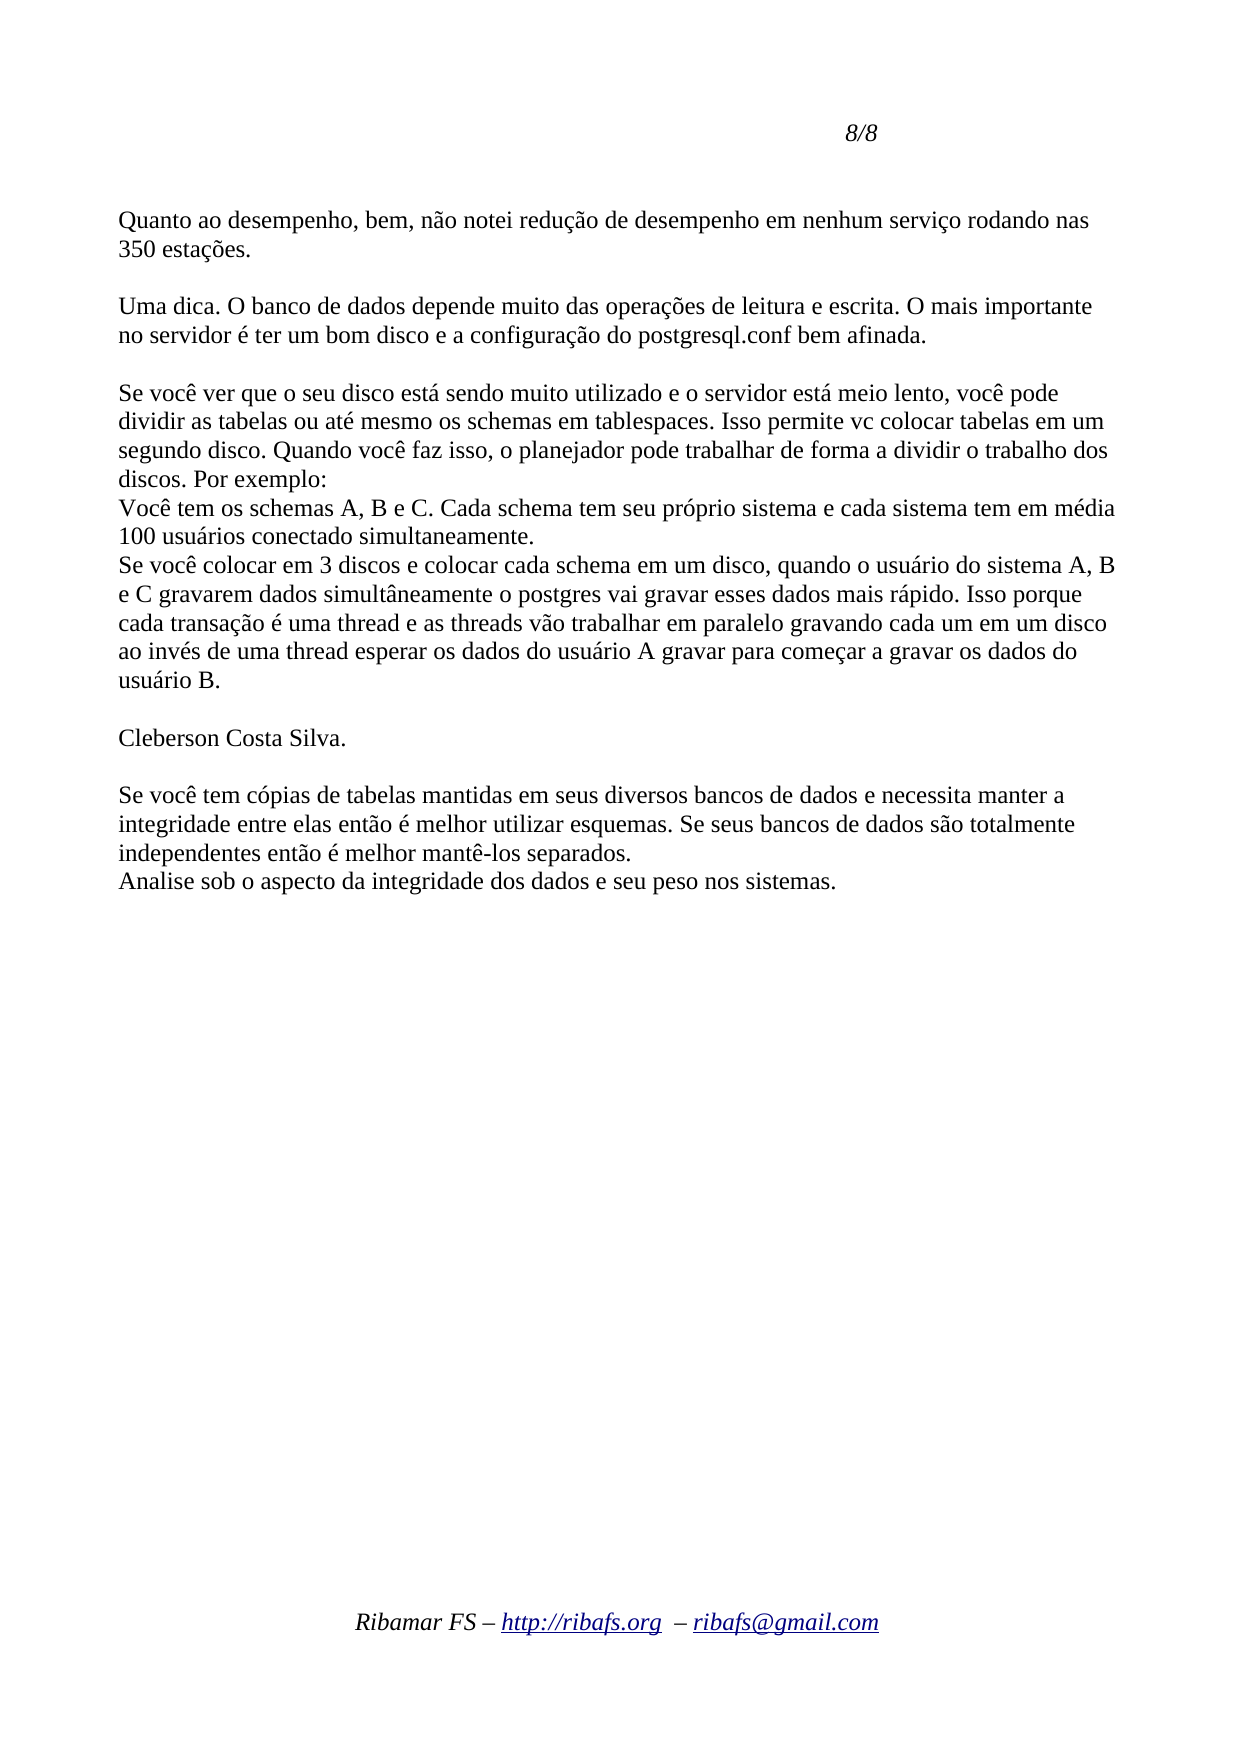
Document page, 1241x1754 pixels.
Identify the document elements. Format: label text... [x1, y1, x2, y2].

text Se você tem cópias de tabelas mantidas em seus diversos bancos de dados e necessita manter a integridade entre elas então é melhor utilizar esquemas. Se seus bancos de dados são totalmente independentes então é melhor mantê-los separados. [118, 780, 1122, 866]
text Se você ver que o seu disco está sendo muito utilizado e o servidor está meio lento, você pode dividir as tabelas ou até mesmo os schemas em tablespaces. Isso permite vc colocar tabelas em um segundo disco. Quando você faz isso, o planejador pode trabalhar de forma a dividir o trabalho dos discos. Por exemplo: [118, 378, 1122, 493]
text Cleberson Costa Silva. [118, 723, 1122, 751]
text Se você colocar em 3 discos e colocar cada schema em um disco, quando o usuário do sistema A, B e C gravarem dados simultâneamente o postgres vai gravar esses dados mais rápido. Isso porque cada transação é uma thread e as threads vão trabalhar em paralelo gravando cada um em um disco ao invés de uma thread esperar os dados do usuário A gravar para começar a gravar os dados do usuário B. [118, 550, 1122, 694]
text Você tem os schemas A, B e C. Cada schema tem seu próprio sistema e cada sistema tem em média 100 usuários conectado simultaneamente. [118, 493, 1122, 550]
text Quanto ao desempenho, bem, não notei redução de desempenho em nenhum serviço rodando nas 350 estações. [118, 205, 1122, 263]
text Uma dica. O banco de dados depende muito das operações de leitura e escrita. O mais importante no servidor é ter um bom disco e a configuração do postgresql.conf bem afinada. [118, 291, 1122, 349]
text Analise sob o aspecto da integridade dos dados e seu peso nos sistemas. [118, 866, 1122, 895]
